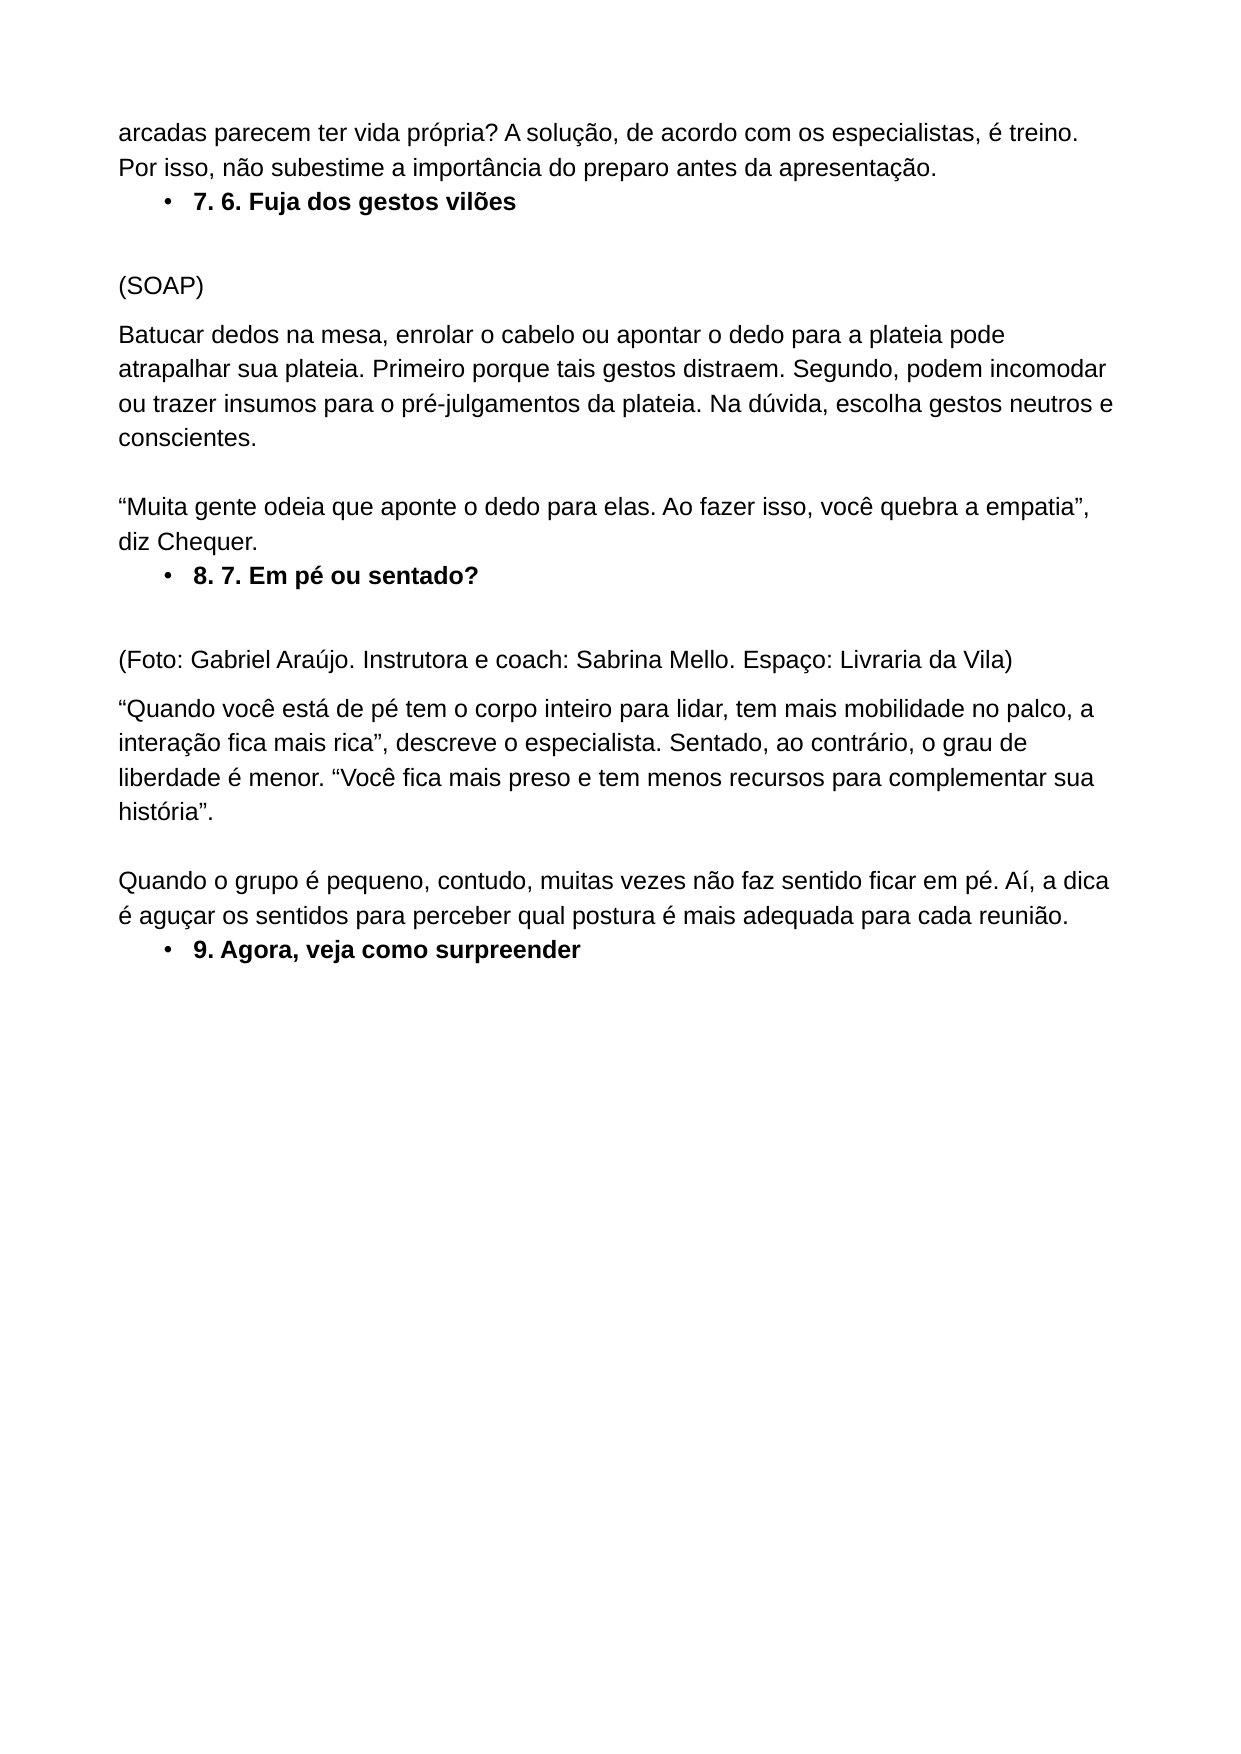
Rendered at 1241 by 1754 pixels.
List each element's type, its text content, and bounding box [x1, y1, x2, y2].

text “Quando você está de pé tem o corpo inteiro para lidar, tem mais mobilidade no palco, a interação fica mais rica”, descreve o especialista. Sentado, ao contrário, o grau de liberdade é menor. “Você fica mais preso e tem menos recursos para complementar sua história”. Quando o grupo é pequeno, contudo, muitas vezes não faz sentido ficar em pé. Aí, a dica é aguçar os sentidos para perceber qual postura é mais adequada para cada reunião. [118, 694, 1122, 929]
list 7. 6. Fuja dos gestos vilões [164, 187, 1122, 216]
list 9. Agora, veja como surpreender [164, 935, 1122, 964]
text (Foto: Gabriel Araújo. Instrutora e coach: Sabrina Mello. Espaço: Livraria da Vila) [118, 645, 1122, 673]
text (SOAP) [118, 271, 1122, 299]
text Batucar dedos na mesa, enrolar o cabelo ou apontar o dedo para a plateia pode atrapalhar sua plateia. Primeiro porque tais gestos distraem. Segundo, podem incomodar ou trazer insumos para o pré-julgamentos da plateia. Na dúvida, escolha gestos neutros e conscientes. “Muita gente odeia que aponte o dedo para elas. Ao fazer isso, você quebra a empatia”, diz Chequer. [118, 320, 1122, 555]
text arcadas parecem ter vida própria? A solução, de acordo com os especialistas, é treino. Por isso, não subestime a importância do preparo antes da apresentação. [118, 118, 1122, 181]
list 8. 7. Em pé ou sentado? [164, 561, 1122, 590]
